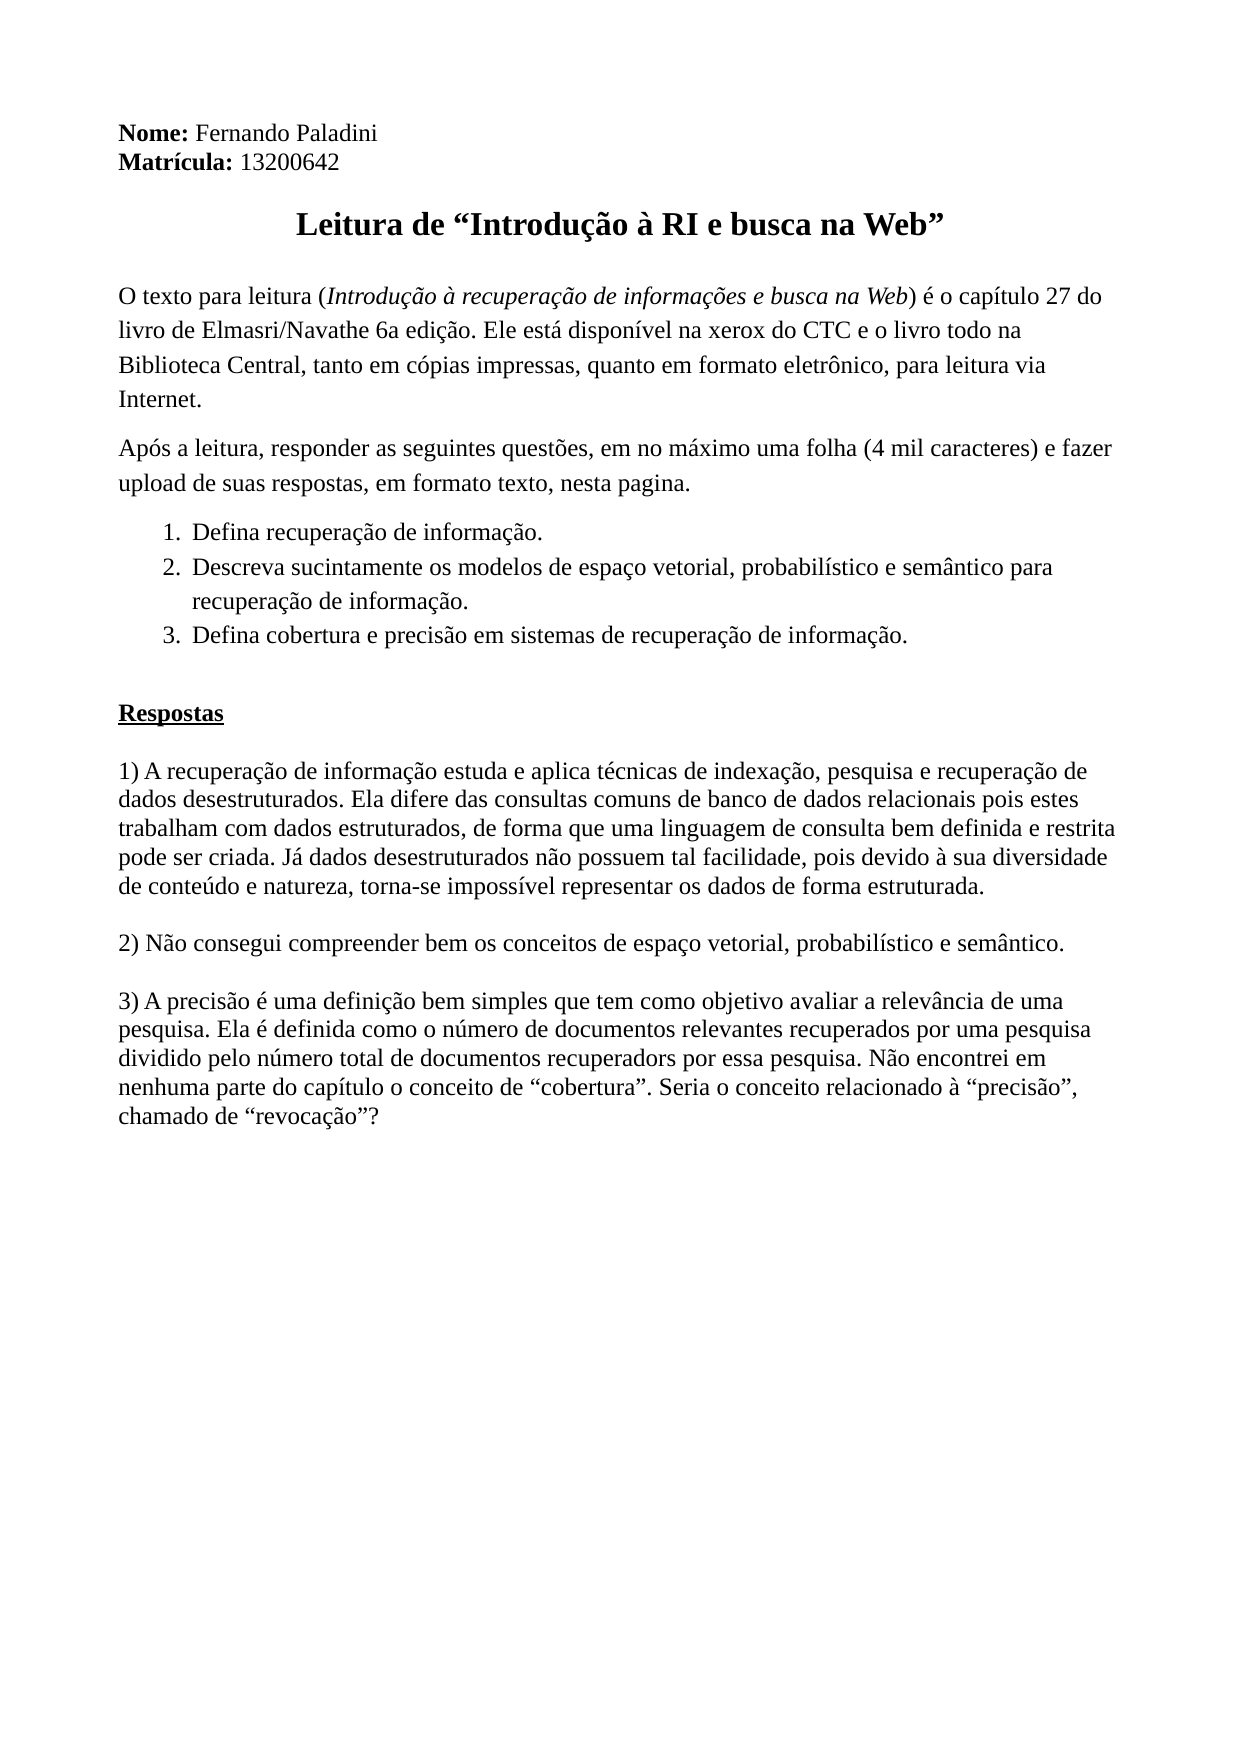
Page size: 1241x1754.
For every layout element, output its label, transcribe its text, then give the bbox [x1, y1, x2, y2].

text Matrícula: 13200642 [118, 147, 1122, 176]
text 2) Não consegui compreender bem os conceitos de espaço vetorial, probabilístico e semântico. [118, 928, 1122, 957]
text Nome: Fernando Paladini [118, 118, 1122, 147]
text O texto para leitura (Introdução à recuperação de informações e busca na Web) é o capítulo 27 do livro de Elmasri/Navathe 6a edição. Ele está disponível na xerox do CTC e o livro todo na Biblioteca Central, tanto em cópias impressas, quanto em formato eletrônico, para leitura via Internet. [118, 281, 1122, 413]
text Após a leitura, responder as seguintes questões, em no máximo uma folha (4 mil caracteres) e fazer upload de suas respostas, em formato texto, nesta pagina. [118, 433, 1122, 497]
text Leitura de “Introdução à RI e busca na Web” [118, 204, 1122, 243]
list Defina recuperação de informação. [162, 517, 1122, 546]
list Defina cobertura e precisão em sistemas de recuperação de informação. [162, 621, 1122, 649]
text 1) A recuperação de informação estuda e aplica técnicas de indexação, pesquisa e recuperação de dados desestruturados. Ela difere das consultas comuns de banco de dados relacionais pois estes trabalham com dados estruturados, de forma que uma linguagem de consulta bem definida e restrita pode ser criada. Já dados desestruturados não possuem tal facilidade, pois devido à sua diversidade de conteúdo e natureza, torna-se impossível representar os dados de forma estruturada. [118, 756, 1122, 899]
text 3) A precisão é uma definição bem simples que tem como objetivo avaliar a relevância de uma pesquisa. Ela é definida como o número de documentos relevantes recuperados por uma pesquisa dividido pelo número total de documentos recuperadors por essa pesquisa. Não encontrei em nenhuma parte do capítulo o conceito de “cobertura”. Seria o conceito relacionado à “precisão”, chamado de “revocação”? [118, 986, 1122, 1129]
list Descreva sucintamente os modelos de espaço vetorial, probabilístico e semântico para recuperação de informação. [162, 552, 1122, 615]
text Respostas [118, 698, 1122, 727]
